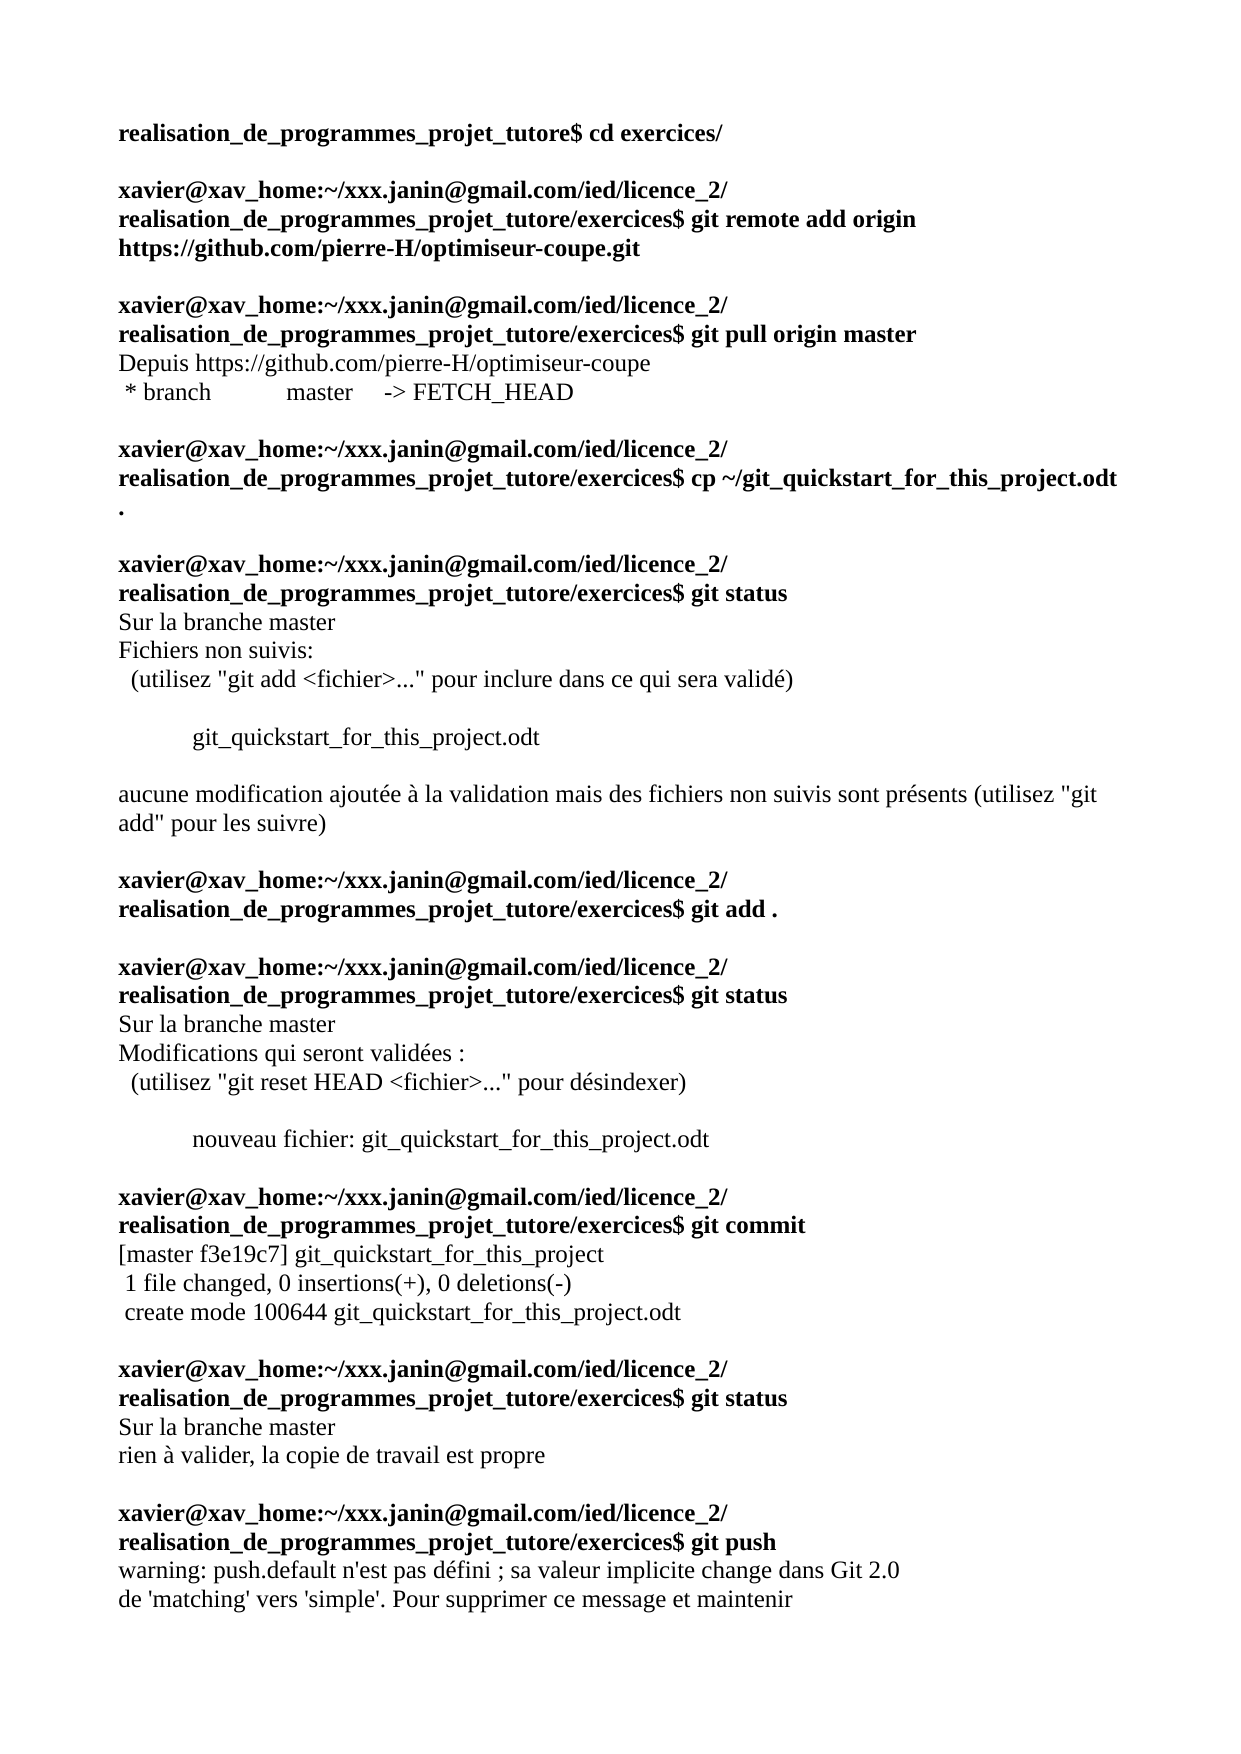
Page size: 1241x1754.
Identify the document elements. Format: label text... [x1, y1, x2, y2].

text xavier@xav_home:~/xxx.janin@gmail.com/ied/licence_2/realisation_de_programmes_projet_tutore/exercices$ cp ~/git_quickstart_for_this_project.odt . [118, 434, 1122, 521]
text [master f3e19c7] git_quickstart_for_this_project [118, 1239, 1122, 1268]
text xavier@xav_home:~/xxx.janin@gmail.com/ied/licence_2/realisation_de_programmes_projet_tutore/exercices$ git pull origin master [118, 291, 1122, 348]
text xavier@xav_home:~/xxx.janin@gmail.com/ied/licence_2/realisation_de_programmes_projet_tutore/exercices$ git status [118, 549, 1122, 607]
text realisation_de_programmes_projet_tutore$ cd exercices/ [118, 118, 1122, 147]
text xavier@xav_home:~/xxx.janin@gmail.com/ied/licence_2/realisation_de_programmes_projet_tutore/exercices$ git status [118, 952, 1122, 1009]
text * branch master -> FETCH_HEAD [118, 377, 1122, 406]
text Depuis https://github.com/pierre-H/optimiseur-coupe [118, 348, 1122, 377]
text (utilisez "git add <fichier>..." pour inclure dans ce qui sera validé) [118, 664, 1122, 693]
text rien à valider, la copie de travail est propre [118, 1441, 1122, 1469]
text xavier@xav_home:~/xxx.janin@gmail.com/ied/licence_2/realisation_de_programmes_projet_tutore/exercices$ git push [118, 1498, 1122, 1556]
text warning: push.default n'est pas défini ; sa valeur implicite change dans Git 2.0 [118, 1556, 1122, 1584]
text nouveau fichier: git_quickstart_for_this_project.odt [118, 1124, 1122, 1153]
text create mode 100644 git_quickstart_for_this_project.odt [118, 1297, 1122, 1326]
text Sur la branche master [118, 1009, 1122, 1038]
text 1 file changed, 0 insertions(+), 0 deletions(-) [118, 1268, 1122, 1297]
text Modifications qui seront validées : [118, 1038, 1122, 1067]
text git_quickstart_for_this_project.odt [118, 722, 1122, 751]
text Fichiers non suivis: [118, 636, 1122, 664]
text (utilisez "git reset HEAD <fichier>..." pour désindexer) [118, 1067, 1122, 1096]
text aucune modification ajoutée à la validation mais des fichiers non suivis sont présents (utilisez "git add" pour les suivre) [118, 779, 1122, 837]
text Sur la branche master [118, 607, 1122, 636]
text Sur la branche master [118, 1412, 1122, 1441]
text xavier@xav_home:~/xxx.janin@gmail.com/ied/licence_2/realisation_de_programmes_projet_tutore/exercices$ git add . [118, 866, 1122, 923]
text xavier@xav_home:~/xxx.janin@gmail.com/ied/licence_2/realisation_de_programmes_projet_tutore/exercices$ git commit [118, 1182, 1122, 1239]
text de 'matching' vers 'simple'. Pour supprimer ce message et maintenir [118, 1584, 1122, 1613]
text xavier@xav_home:~/xxx.janin@gmail.com/ied/licence_2/realisation_de_programmes_projet_tutore/exercices$ git status [118, 1354, 1122, 1412]
text xavier@xav_home:~/xxx.janin@gmail.com/ied/licence_2/realisation_de_programmes_projet_tutore/exercices$ git remote add origin https://github.com/pierre-H/optimiseur-coupe.git [118, 176, 1122, 262]
